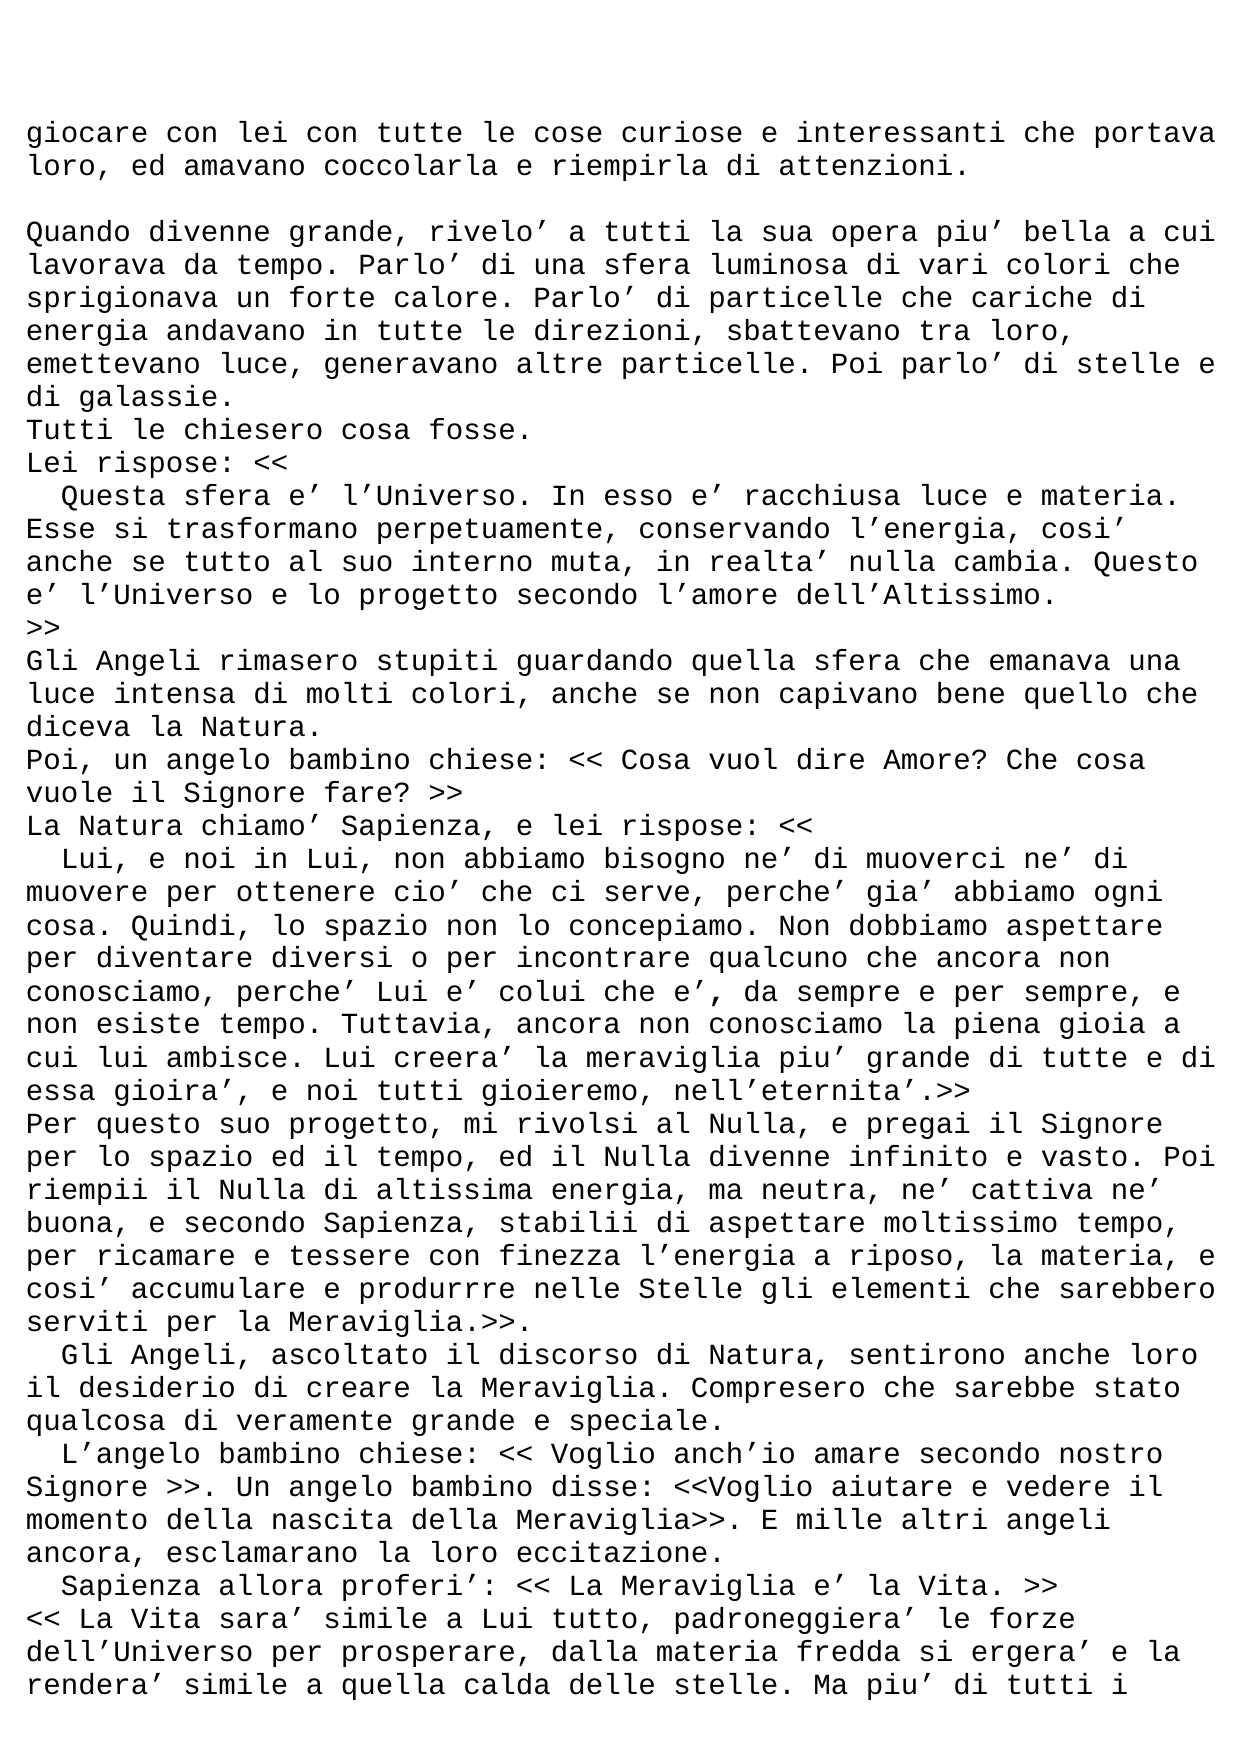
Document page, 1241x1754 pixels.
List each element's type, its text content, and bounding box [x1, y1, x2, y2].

text Questa sfera e’ l’Universo. In esso e’ racchiusa luce e materia. Esse si trasformano perpetuamente, conservando l’energia, cosi’ anche se tutto al suo interno muta, in realta’ nulla cambia. Questo e’ l’Universo e lo progetto secondo l’amore dell’Altissimo. [26, 481, 1225, 613]
text La Natura chiamo’ Sapienza, e lei rispose: << [26, 812, 1225, 844]
text << La Vita sara’ simile a Lui tutto, padroneggiera’ le forze dell’Universo per prosperare, dalla materia fredda si ergera’ e la rendera’ simile a quella calda delle stelle. Ma piu’ di tutti i [26, 1604, 1225, 1703]
text Per questo suo progetto, mi rivolsi al Nulla, e pregai il Signore per lo spazio ed il tempo, ed il Nulla divenne infinito e vasto. Poi riempii il Nulla di altissima energia, ma neutra, ne’ cattiva ne’ buona, e secondo Sapienza, stabilii di aspettare moltissimo tempo, per ricamare e tessere con finezza l’energia a riposo, la materia, e cosi’ accumulare e produrrre nelle Stelle gli elementi che sarebbero serviti per la Meraviglia.>>. [26, 1109, 1225, 1340]
text Tutti le chiesero cosa fosse. [26, 415, 1225, 448]
text giocare con lei con tutte le cose curiose e interessanti che portava loro, ed amavano coccolarla e riempirla di attenzioni. [26, 118, 1225, 184]
text Gli Angeli rimasero stupiti guardando quella sfera che emanava una luce intensa di molti colori, anche se non capivano bene quello che diceva la Natura. [26, 646, 1225, 746]
text Gli Angeli, ascoltato il discorso di Natura, sentirono anche loro il desiderio di creare la Meraviglia. Compresero che sarebbe stato qualcosa di veramente grande e speciale. [26, 1340, 1225, 1439]
text Poi, un angelo bambino chiese: << Cosa vuol dire Amore? Che cosa vuole il Signore fare? >> [26, 746, 1225, 812]
text Quando divenne grande, rivelo’ a tutti la sua opera piu’ bella a cui lavorava da tempo. Parlo’ di una sfera luminosa di vari colori che sprigionava un forte calore. Parlo’ di particelle che cariche di energia andavano in tutte le direzioni, sbattevano tra loro, emettevano luce, generavano altre particelle. Poi parlo’ di stelle e di galassie. [26, 217, 1225, 415]
text Lui, e noi in Lui, non abbiamo bisogno ne’ di muoverci ne’ di muovere per ottenere cio’ che ci serve, perche’ gia’ abbiamo ogni cosa. Quindi, lo spazio non lo concepiamo. Non dobbiamo aspettare per diventare diversi o per incontrare qualcuno che ancora non conosciamo, perche’ Lui e’ colui che e’, da sempre e per sempre, e non esiste tempo. Tuttavia, ancora non conosciamo la piena gioia a cui lui ambisce. Lui creera’ la meraviglia piu’ grande di tutte e di essa gioira’, e noi tutti gioieremo, nell’eternita’.>> [26, 844, 1225, 1109]
text >> [26, 613, 1225, 646]
text L’angelo bambino chiese: << Voglio anch’io amare secondo nostro Signore >>. Un angelo bambino disse: <<Voglio aiutare e vedere il momento della nascita della Meraviglia>>. E mille altri angeli ancora, esclamarano la loro eccitazione. [26, 1439, 1225, 1571]
text Sapienza allora proferi’: << La Meraviglia e’ la Vita. >> [26, 1571, 1225, 1604]
text Lei rispose: << [26, 448, 1225, 481]
